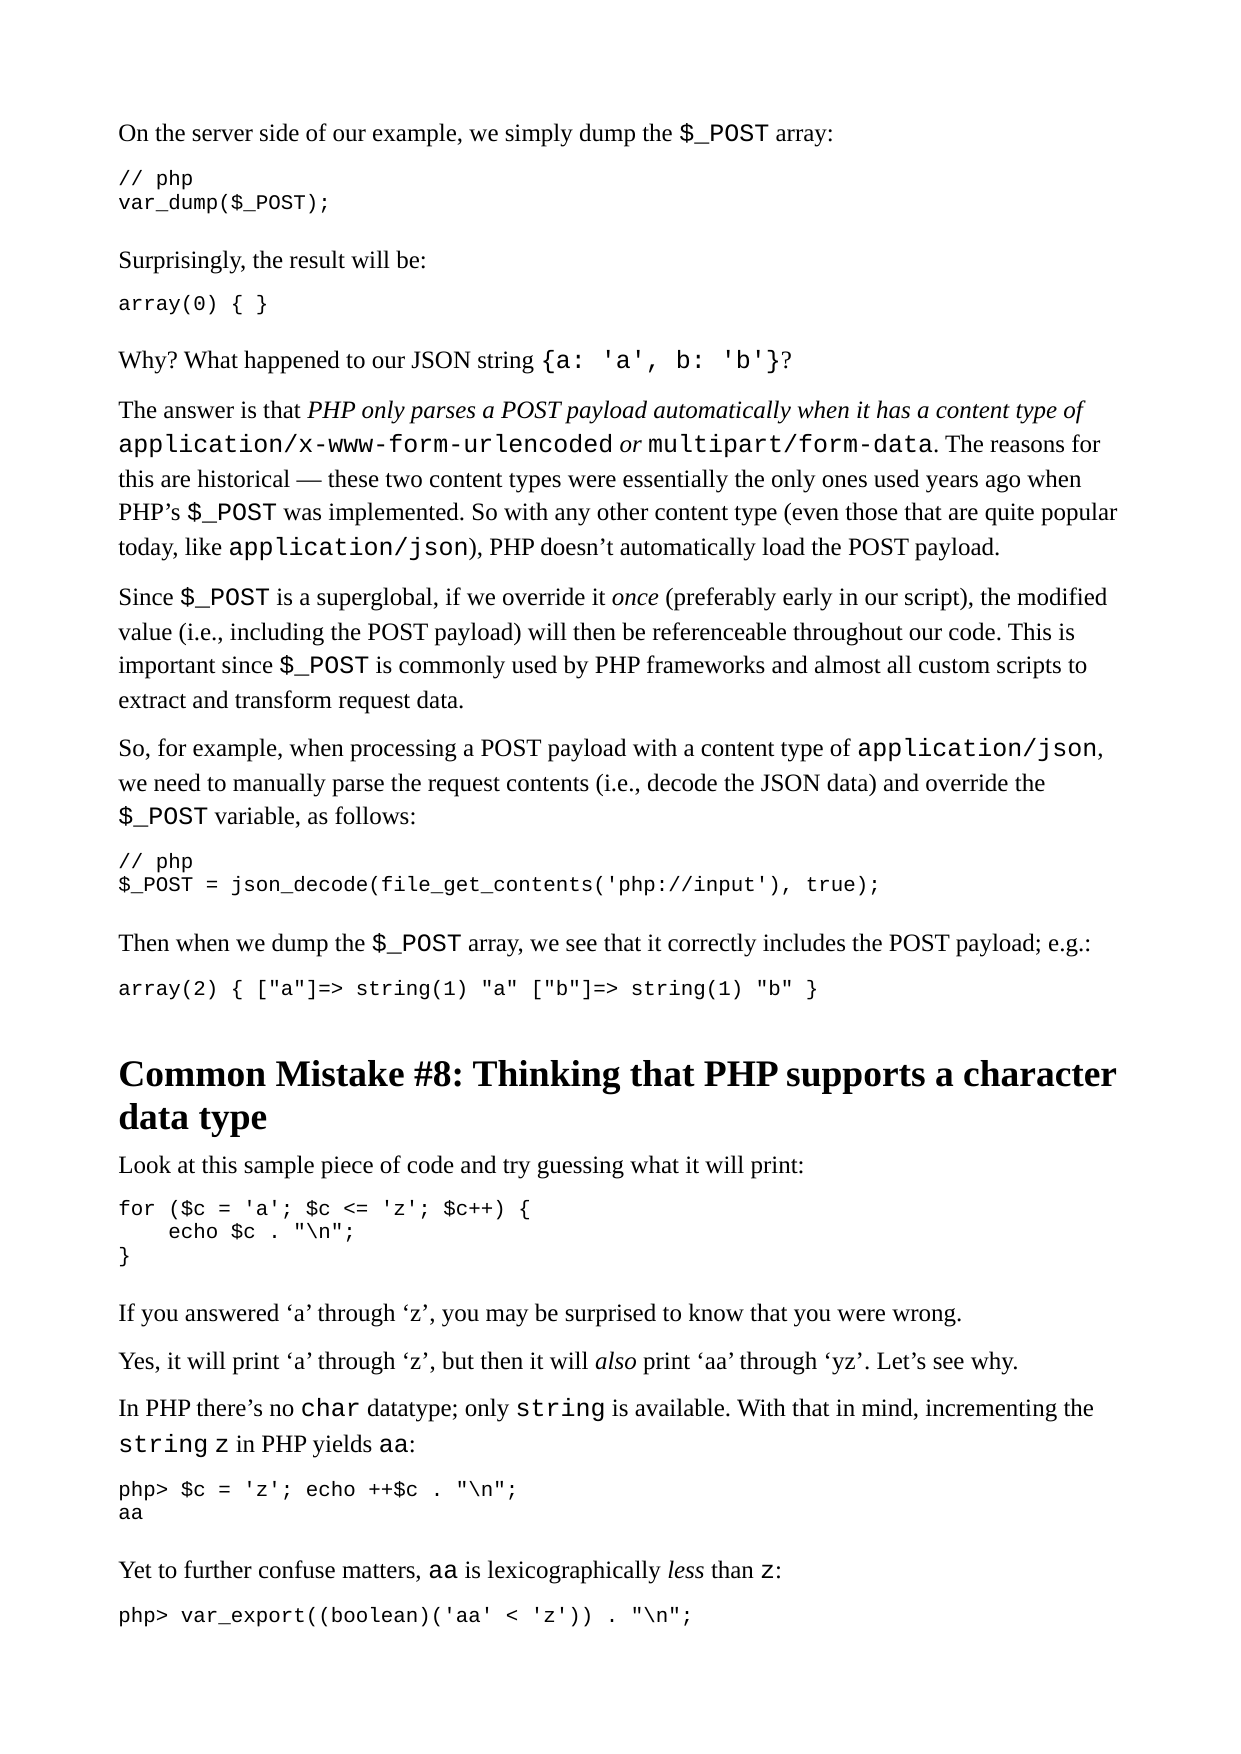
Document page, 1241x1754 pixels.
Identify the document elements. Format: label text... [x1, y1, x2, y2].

text } [118, 1245, 1122, 1269]
text // php [118, 168, 1122, 192]
text // php [118, 851, 1122, 874]
text If you answered ‘a’ through ‘z’, you may be surprised to know that you were wrong. [118, 1298, 1122, 1327]
text So, for example, when processing a POST payload with a content type of application/json, we need to manually parse the request contents (i.e., decode the JSON data) and override the $_POST variable, as follows: [118, 733, 1122, 832]
text On the server side of our example, we simply dump the $_POST array: [118, 118, 1122, 149]
text php> var_export((boolean)('aa' < 'z')) . "\n"; [118, 1605, 1122, 1629]
text Since $_POST is a superglobal, if we override it once (preferably early in our script), the modified value (i.e., including the POST payload) will then be referenceable throughout our code. This is important since $_POST is commonly used by PHP frameworks and almost all custom scripts to extract and transform request data. [118, 582, 1122, 714]
text Then when we dump the $_POST array, we see that it correctly includes the POST payload; e.g.: [118, 928, 1122, 958]
text for ($c = 'a'; $c <= 'z'; $c++) { [118, 1198, 1122, 1222]
text echo $c . "\n"; [118, 1222, 1122, 1245]
text array(0) { } [118, 292, 1122, 316]
text aa [118, 1502, 1122, 1526]
text Why? What happened to our JSON string {a: 'a', b: 'b'}? [118, 346, 1122, 376]
text Yet to further confuse matters, aa is lexicographically less than z: [118, 1555, 1122, 1586]
text var_dump($_POST); [118, 192, 1122, 215]
text php> $c = 'z'; echo ++$c . "\n"; [118, 1479, 1122, 1502]
text $_POST = json_decode(file_get_contents('php://input'), true); [118, 874, 1122, 898]
text array(2) { ["a"]=> string(1) "a" ["b"]=> string(1) "b" } [118, 978, 1122, 1001]
text The answer is that PHP only parses a POST payload automatically when it has a content type of application/x-www-form-urlencoded or multipart/form-data. The reasons for this are historical — these two content types were essentially the only ones used years ago when PHP’s $_POST was implemented. So with any other content type (even those that are quite popular today, like application/json), PHP doesn’t automatically load the POST payload. [118, 396, 1122, 563]
text Look at this sample piece of code and try guessing what it will print: [118, 1150, 1122, 1179]
subtitle Common Mistake #8: Thinking that PHP supports a character data type [118, 1052, 1122, 1138]
text Yes, it will print ‘a’ through ‘z’, but then it will also print ‘aa’ through ‘yz’. Let’s see why. [118, 1346, 1122, 1375]
text Surprisingly, the result will be: [118, 245, 1122, 274]
text In PHP there’s no char datatype; only string is available. With that in mind, incrementing the string z in PHP yields aa: [118, 1393, 1122, 1459]
